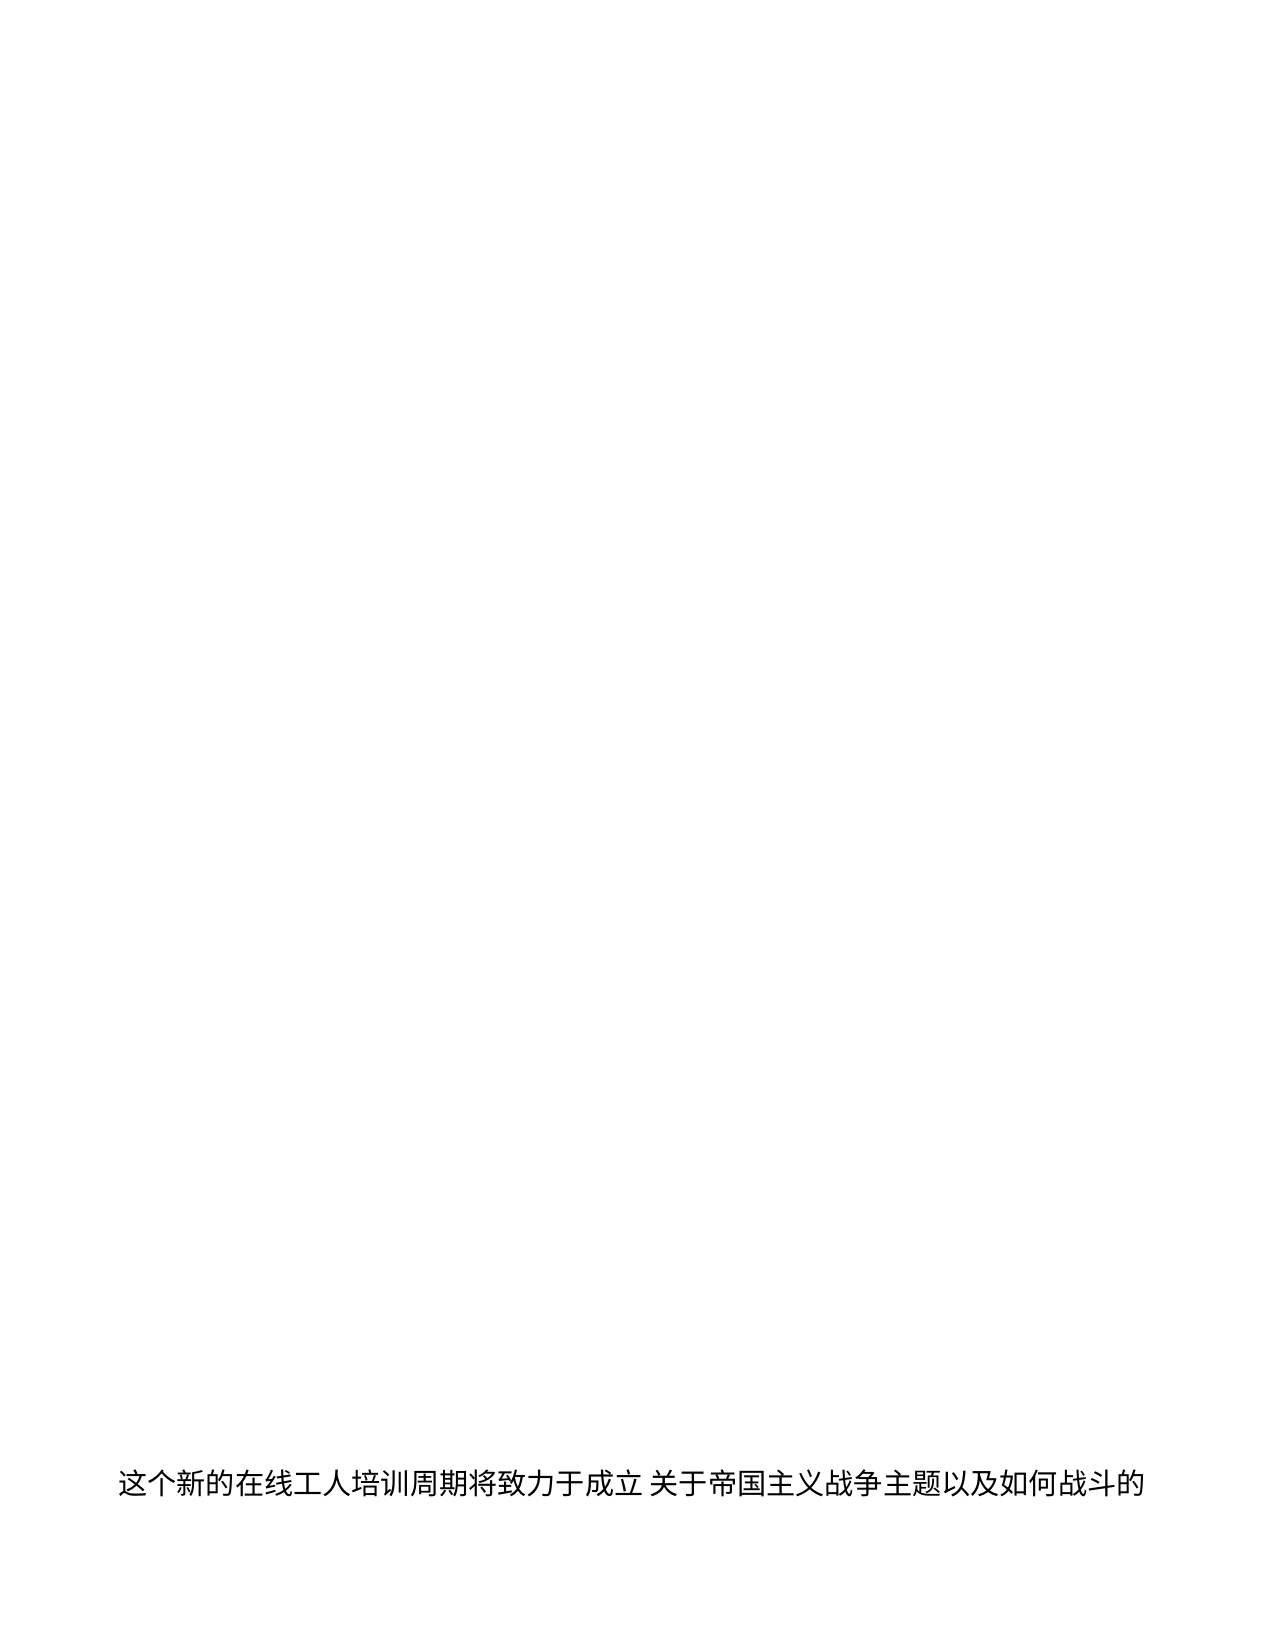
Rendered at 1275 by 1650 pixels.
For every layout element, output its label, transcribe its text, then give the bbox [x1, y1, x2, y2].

text 这个新的在线工人培训周期将致力于成立 关于帝国主义战争主题以及如何战斗的 [118, 118, 1157, 1503]
